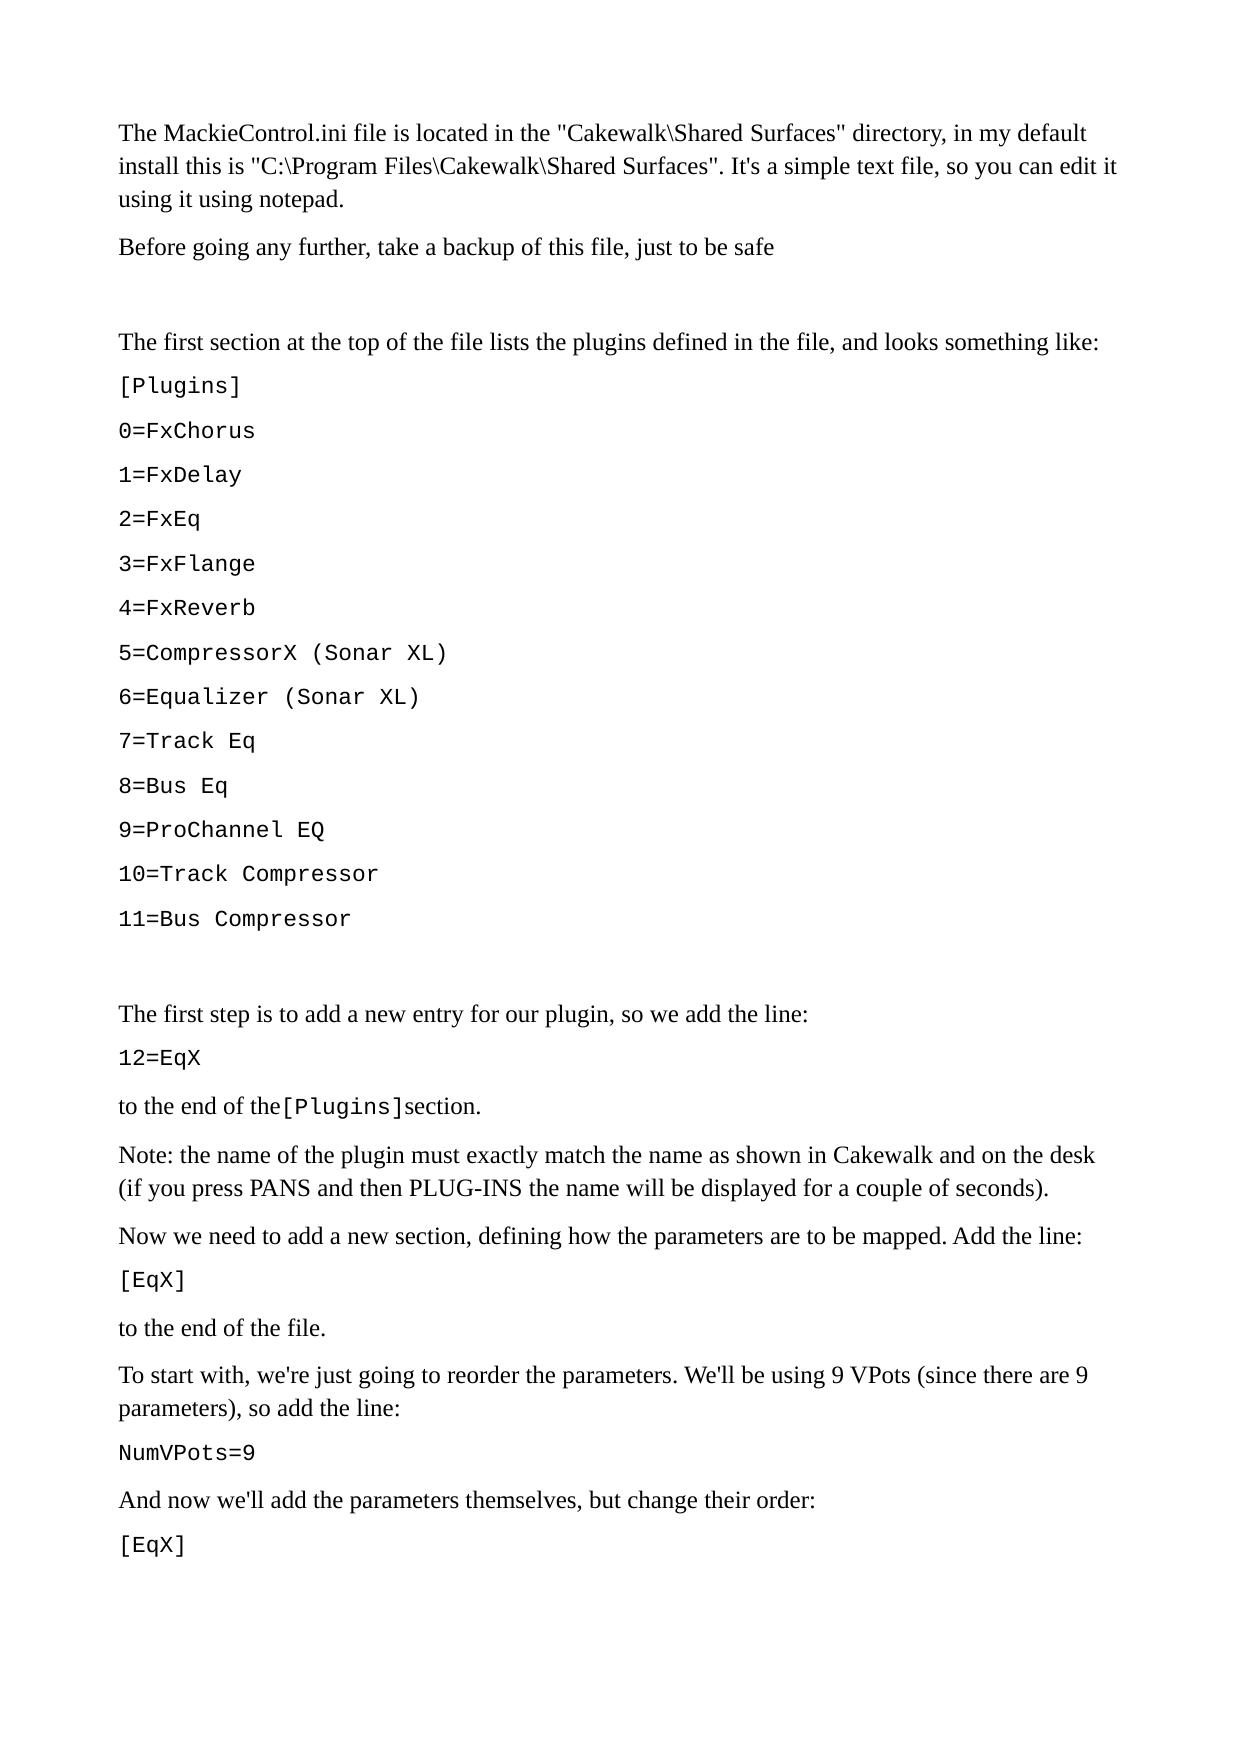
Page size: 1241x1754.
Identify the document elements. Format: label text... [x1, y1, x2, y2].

text 10=Track Compressor [118, 863, 1122, 889]
text to the end of the[Plugins]section. [118, 1091, 1122, 1121]
text 7=Track Eq [118, 729, 1122, 756]
text 2=FxEq [118, 508, 1122, 534]
text 12=EqX [118, 1047, 1122, 1073]
text And now we'll add the parameters themselves, but change their order: [118, 1486, 1122, 1514]
text 0=FxChorus [118, 419, 1122, 445]
text To start with, we're just going to reorder the parameters. We'll be using 9 VPots (since there are 9 parameters), so add the line: [118, 1361, 1122, 1422]
text [Plugins] [118, 374, 1122, 401]
text Before going any further, take a backup of this file, just to be safe [118, 232, 1122, 261]
text The first step is to add a new entry for our plugin, so we add the line: [118, 999, 1122, 1028]
text The MackieControl.ini file is located in the "Cakewalk\Shared Surfaces" directory, in my default install this is "C:\Program Files\Cakewalk\Shared Surfaces". It's a simple text file, so you can edit it using it using notepad. [118, 118, 1122, 213]
text to the end of the file. [118, 1313, 1122, 1342]
text [EqX] [118, 1268, 1122, 1294]
text 5=CompressorX (Sonar XL) [118, 641, 1122, 667]
text The first section at the top of the file lists the plugins defined in the file, and looks something like: [118, 327, 1122, 356]
text Note: the name of the plugin must exactly match the name as shown in Cakewalk and on the desk (if you press PANS and then PLUG-INS the name will be displayed for a couple of seconds). [118, 1140, 1122, 1202]
text NumVPots=9 [118, 1441, 1122, 1467]
text 9=ProChannel EQ [118, 818, 1122, 844]
text 1=FxDelay [118, 463, 1122, 489]
text [EqX] [118, 1533, 1122, 1559]
text 4=FxReverb [118, 596, 1122, 622]
text 8=Bus Eq [118, 774, 1122, 800]
text 3=FxFlange [118, 552, 1122, 578]
text 6=Equalizer (Sonar XL) [118, 685, 1122, 711]
text 11=Bus Compressor [118, 907, 1122, 933]
text Now we need to add a new section, defining how the parameters are to be mapped. Add the line: [118, 1221, 1122, 1250]
